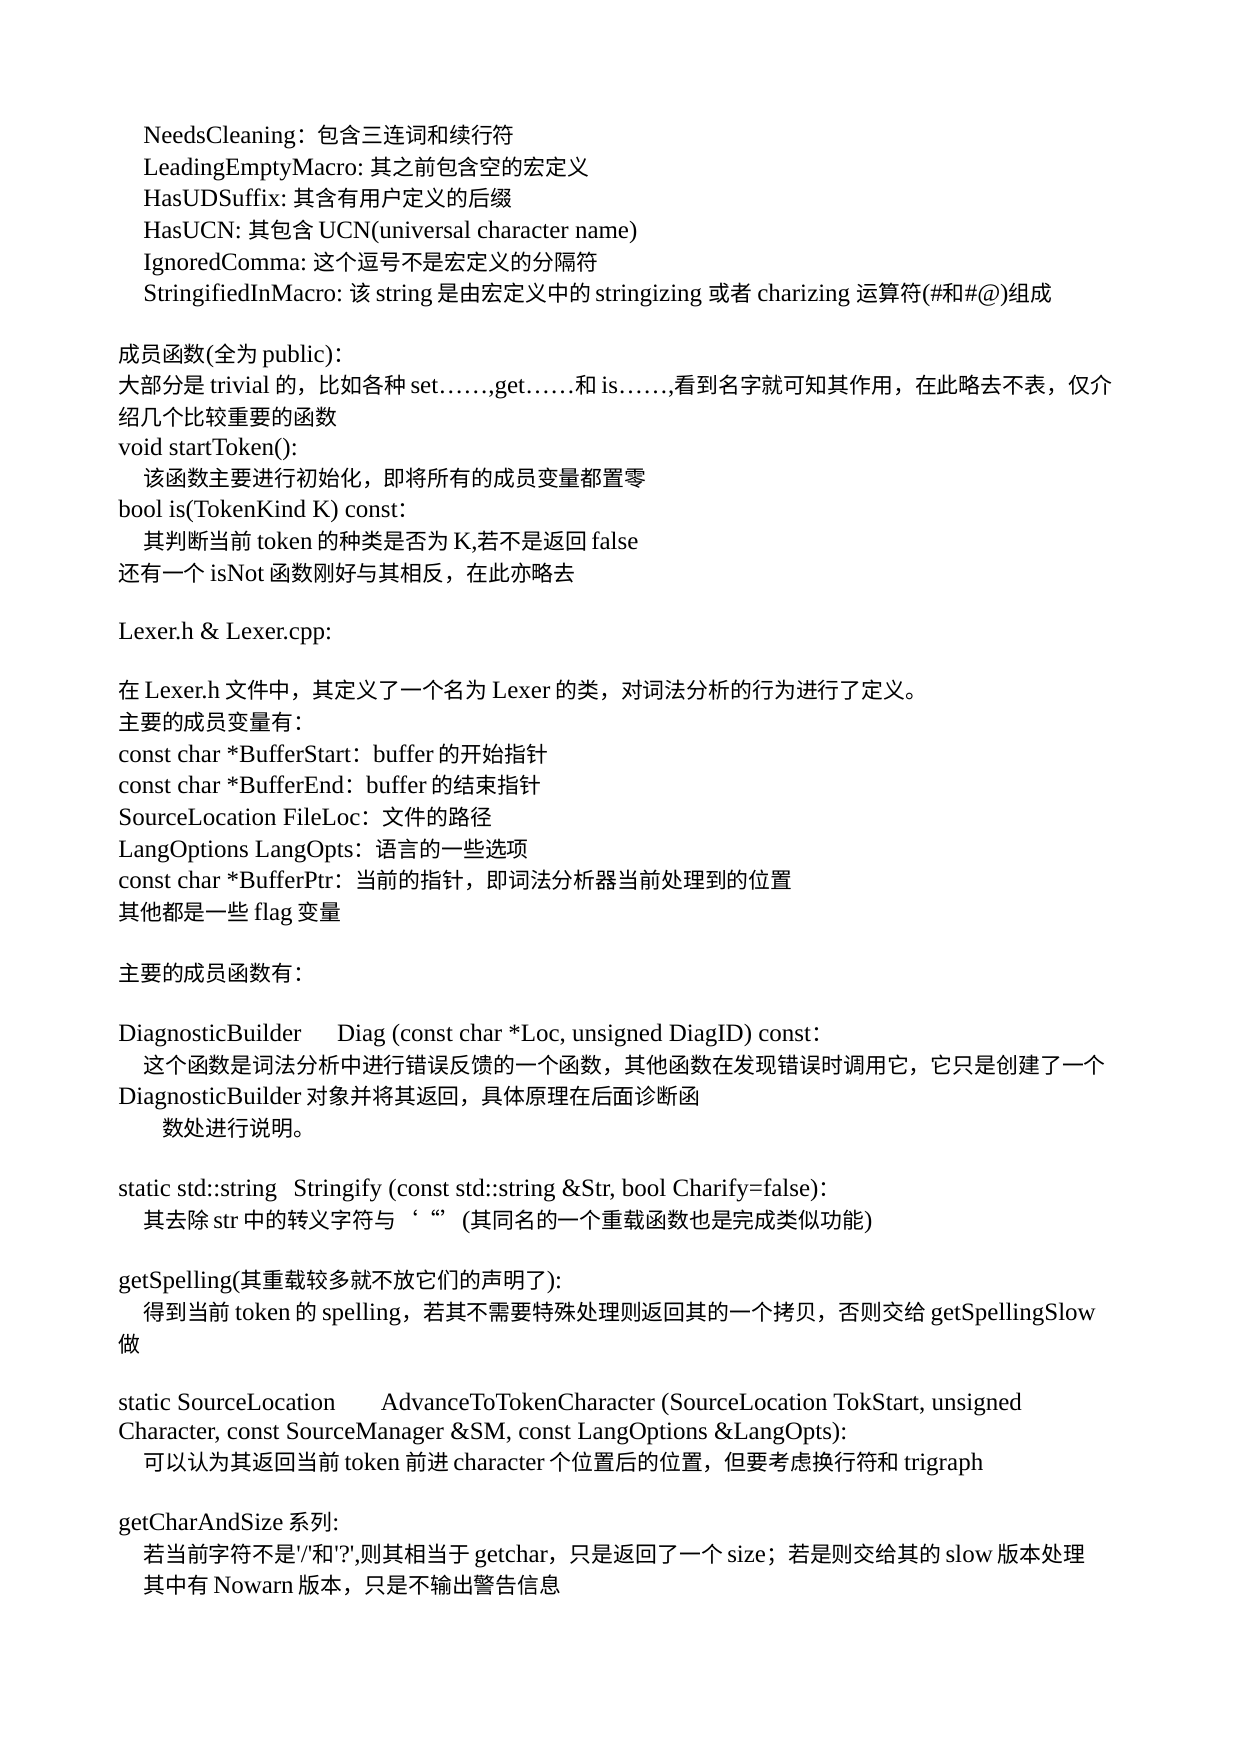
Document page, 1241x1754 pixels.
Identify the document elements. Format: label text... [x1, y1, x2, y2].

text 数处进行说明。 [118, 1111, 1122, 1143]
text bool is(TokenKind K) const： [118, 492, 1122, 524]
text 可以认为其返回当前token前进character个位置后的位置，但要考虑换行符和trigraph [118, 1445, 1122, 1476]
text const char *BufferStart：buffer的开始指针 [118, 737, 1122, 768]
text 其他都是一些flag变量 [118, 895, 1122, 927]
text void startToken(): [118, 432, 1122, 461]
text LeadingEmptyMacro: 其之前包含空的宏定义 [118, 150, 1122, 181]
text getCharAndSize系列: [118, 1505, 1122, 1537]
text 在Lexer.h文件中，其定义了一个名为Lexer的类，对词法分析的行为进行了定义。 [118, 673, 1122, 705]
text LangOptions LangOpts：语言的一些选项 [118, 832, 1122, 863]
text HasUCN: 其包含UCN(universal character name) [118, 213, 1122, 245]
text HasUDSuffix: 其含有用户定义的后缀 [118, 181, 1122, 213]
text 其判断当前token的种类是否为K,若不是返回false [118, 524, 1122, 556]
text 这个函数是词法分析中进行错误反馈的一个函数，其他函数在发现错误时调用它，它只是创建了一个DiagnosticBuilder对象并将其返回，具体原理在后面诊断函 [118, 1048, 1122, 1111]
text 主要的成员变量有： [118, 705, 1122, 737]
text DiagnosticBuilder Diag (const char *Loc, unsigned DiagID) const： [118, 1016, 1122, 1048]
text 得到当前token的spelling，若其不需要特殊处理则返回其的一个拷贝，否则交给getSpellingSlow做 [118, 1295, 1122, 1358]
text const char *BufferEnd：buffer的结束指针 [118, 768, 1122, 800]
text 若当前字符不是'/'和'?',则其相当于getchar，只是返回了一个size；若是则交给其的slow版本处理 [118, 1537, 1122, 1568]
text 其中有Nowarn版本，只是不输出警告信息 [118, 1568, 1122, 1600]
text 其去除str中的转义字符与‘“’(其同名的一个重载函数也是完成类似功能) [118, 1203, 1122, 1235]
text 该函数主要进行初始化，即将所有的成员变量都置零 [118, 461, 1122, 492]
text Lexer.h & Lexer.cpp: [118, 616, 1122, 645]
text 大部分是trivial的，比如各种set……,get……和is……,看到名字就可知其作用，在此略去不表，仅介绍几个比较重要的函数 [118, 368, 1122, 432]
text 主要的成员函数有： [118, 956, 1122, 987]
text static std::string Stringify (const std::string &Str, bool Charify=false)： [118, 1171, 1122, 1203]
text static SourceLocation AdvanceToTokenCharacter (SourceLocation TokStart, unsigned Character, const SourceManager &SM, const LangOptions &LangOpts): [118, 1387, 1122, 1445]
text const char *BufferPtr：当前的指针，即词法分析器当前处理到的位置 [118, 863, 1122, 895]
text NeedsCleaning：包含三连词和续行符 [118, 118, 1122, 150]
text IgnoredComma: 这个逗号不是宏定义的分隔符 [118, 245, 1122, 276]
text 还有一个isNot函数刚好与其相反，在此亦略去 [118, 556, 1122, 587]
text 成员函数(全为public)： [118, 337, 1122, 368]
text getSpelling(其重载较多就不放它们的声明了): [118, 1263, 1122, 1295]
text SourceLocation FileLoc：文件的路径 [118, 800, 1122, 832]
text StringifiedInMacro: 该string是由宏定义中的stringizing 或者 charizing 运算符(#和#@)组成 [118, 276, 1122, 308]
